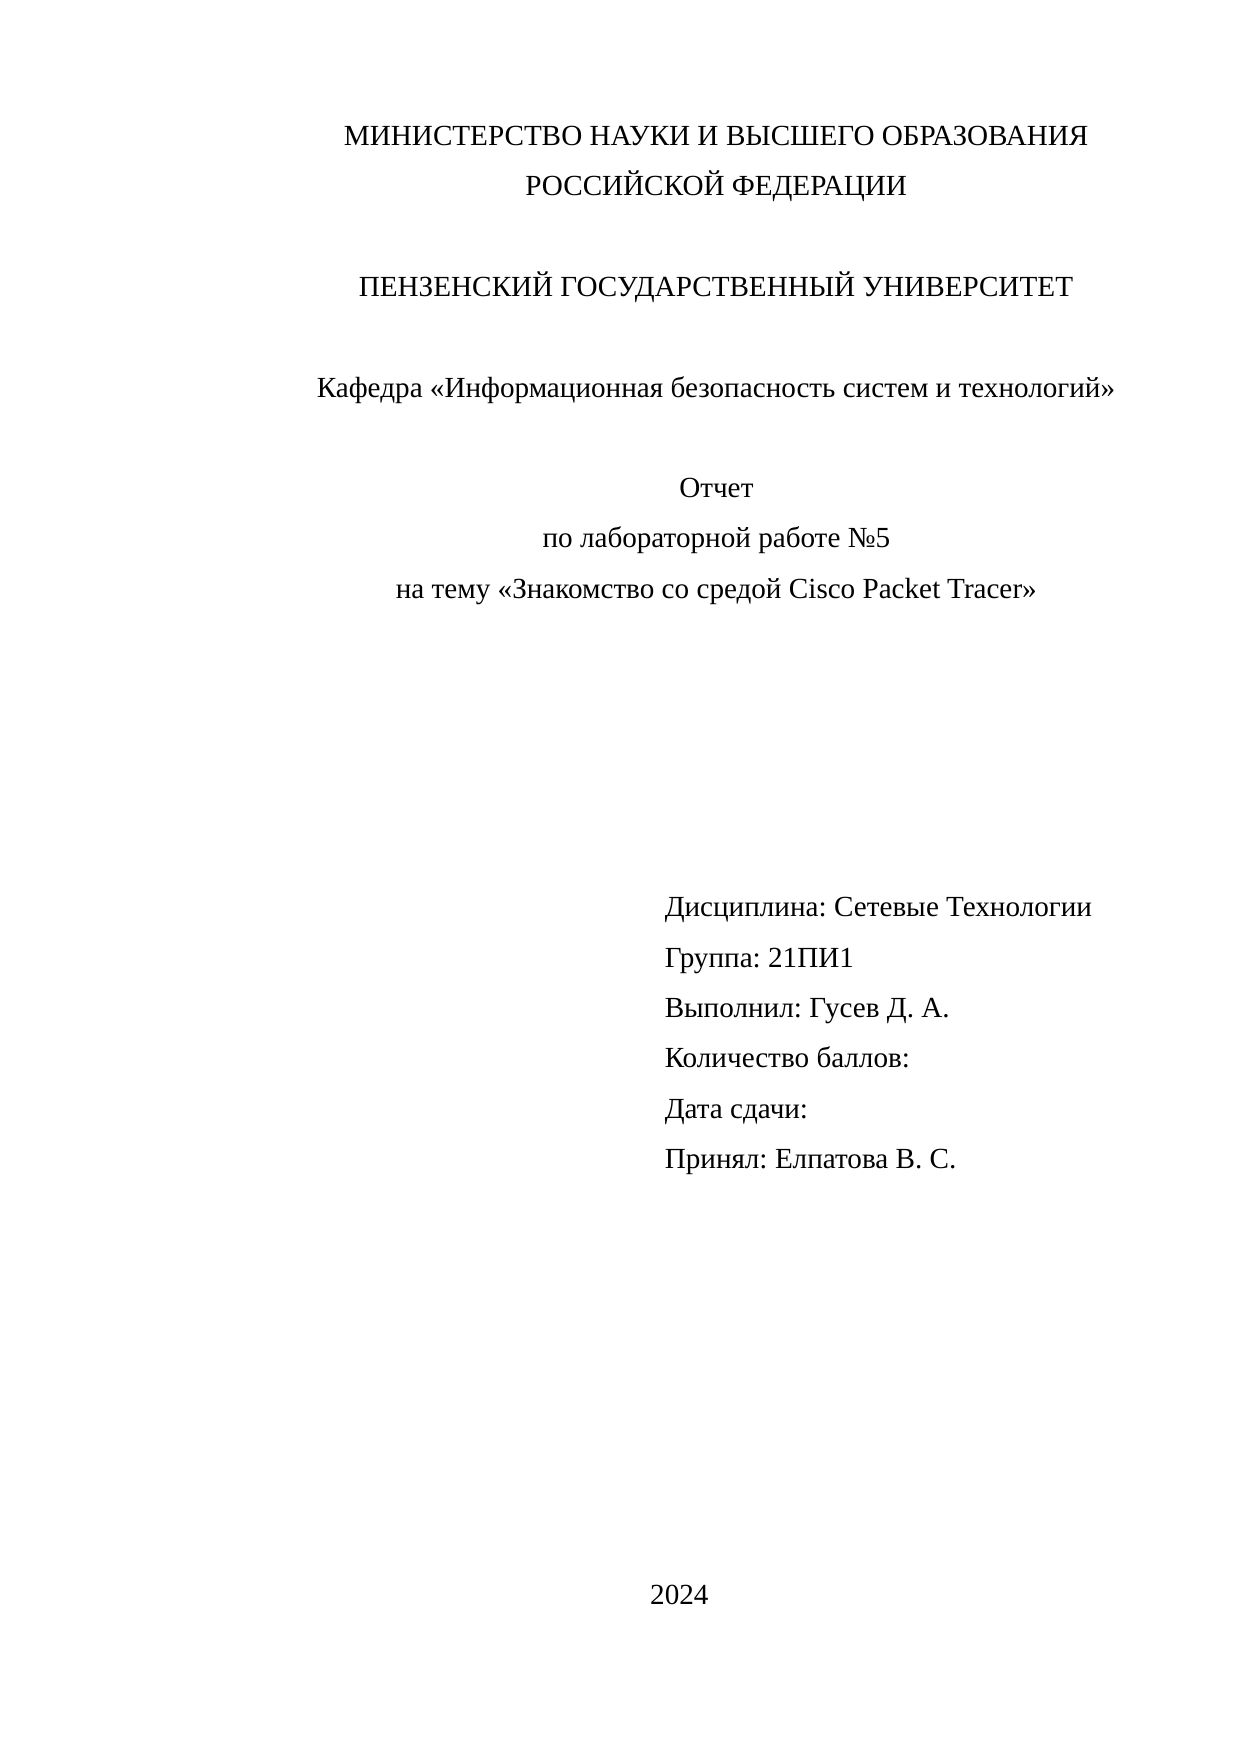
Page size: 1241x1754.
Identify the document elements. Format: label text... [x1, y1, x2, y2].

text по лабораторной работе №5 [177, 521, 1181, 554]
text 2024 [177, 1577, 1181, 1611]
text РОССИЙСКОЙ ФЕДЕРАЦИИ [177, 168, 1181, 202]
text Кафедра «Информационная безопасность систем и технологий» [177, 370, 1181, 403]
text Группа: 21ПИ1 [591, 940, 1181, 973]
text Дата сдачи: [591, 1091, 1181, 1124]
text Количество баллов: [591, 1041, 1181, 1074]
text Отчет [177, 470, 1181, 504]
text МИНИСТЕРСТВО НАУКИ И ВЫСШЕГО ОБРАЗОВАНИЯ [177, 118, 1181, 152]
text Дисциплина: Сетевые Технологии [591, 889, 1181, 923]
text Выполнил: Гусев Д. А. [591, 990, 1181, 1024]
text Принял: Елпатова В. С. [591, 1141, 1181, 1175]
text на тему «Знакомство со средой Cisco Packet Tracer» [177, 571, 1181, 604]
text ПЕНЗЕНСКИЙ ГОСУДАРСТВЕННЫЙ УНИВЕРСИТЕТ [177, 269, 1181, 303]
